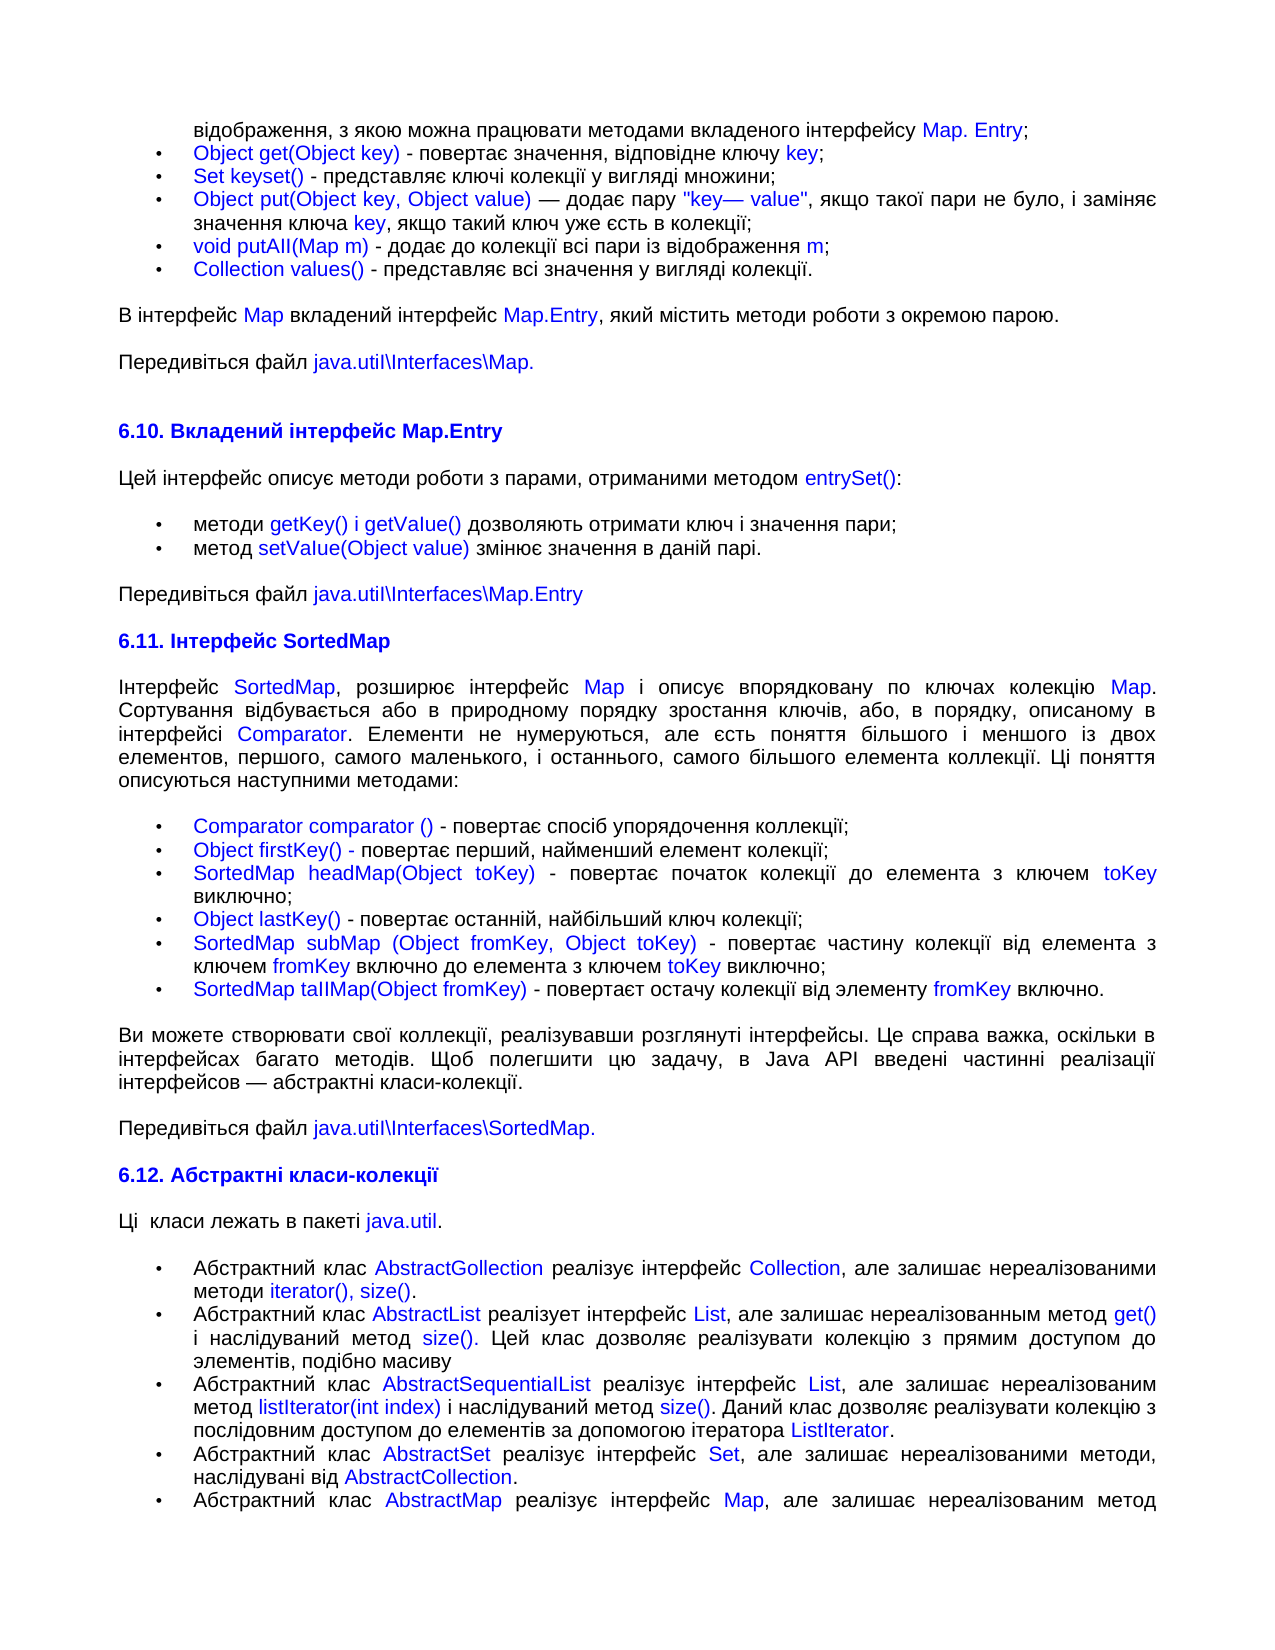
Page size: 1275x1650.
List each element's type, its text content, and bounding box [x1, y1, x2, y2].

text Передивіться файл java.utiІ\Interfaces\Map.Entry [118, 583, 1157, 606]
list методи getKey() і getVaІue() дозволяють отримати ключ і значення пари; [156, 513, 1157, 536]
text В інтерфейс Мар вкладений інтерфейс Map.Entry, який містить методи роботи з окремою парою. [118, 304, 1157, 327]
text 6.10. Вкладений інтерфейс Map.Entry [118, 420, 1157, 443]
text Ви можете створювати свої коллекції, реалізувавши розглянуті інтерфейсы. Це справа важка, оскільки в інтерфейсах багато методів. Щоб полегшити цю задачу, в Java API введені частинні реалізації інтерфейсов — абстрактні класи-колекції. [118, 1024, 1157, 1094]
list SоrtedMap subMap (Object fromKey, Object toKey) - повертає частину колекції від елемента з ключем fromKey включно до елемента з ключем toKey виключно; [156, 931, 1157, 978]
list метод setVaІue(Оbject value) змінює значення в даній парі. [156, 536, 1157, 559]
text Цей інтерфейс описує методи роботи з парами, отриманими методом entrySet(): [118, 467, 1157, 490]
list Соllection values() - представляє всі значення у вигляді колекції. [156, 257, 1157, 281]
list SortedMap taІІMap(Оbject fromKey) - повертаєт остачу колекції від элементу fromKey включно. [156, 978, 1157, 1001]
list Абстрактний клас AbstractSet реалізує інтерфейс Set, але залишає нереалізованими методи, наслідувані від AbstractCollection. [156, 1442, 1157, 1489]
list відображення, з якою можна працювати методами вкладеного інтерфейсу Map. Entry; [156, 118, 1157, 141]
list Абстрактний клас AbstractList реалізует інтерфейс List, але залишає нереалізованным метод get() і наслідуваний метод size(). Цей клас дозволяє реалізувати колекцію з прямим доступом до элементів, подібно масиву [156, 1303, 1157, 1372]
list Абстрактний клас AbstractGollection реалізує інтерфейс Collection, але залишає нереалізованими методи iterator(), size(). [156, 1256, 1157, 1303]
list Оbject get(Object key) - повертає значення, відповідне ключу key; [156, 141, 1157, 164]
list Сomparator comparator () - повертає спосіб упорядочення коллекції; [156, 815, 1157, 838]
text Передивіться файл java.utiІ\Interfaces\Map. [118, 350, 1157, 374]
list Object put(Object key, Object value) — додає пару "key— value", якщо такої пари не було, і заміняє значення ключа key, якщо такий ключ уже єсть в колекції; [156, 188, 1157, 234]
list SortedMap headMap(Object toKey) - повертає початок колекції до елемента з ключем toKey виключно; [156, 861, 1157, 908]
text Передивіться файл java.utiІ\Interfaces\SortedMap. [118, 1117, 1157, 1140]
list Абстрактний клас AbstractMap реалізує інтерфейс Map, але залишає нереалізованим метод [156, 1489, 1157, 1512]
text 6.11. Інтерфейс SortedMap [118, 629, 1157, 652]
list Set keyset() - представляє ключі колекції у вигляді множини; [156, 164, 1157, 188]
list void putAІІ(Map m) - додає до колекції всі пари із відображення m; [156, 234, 1157, 257]
text Інтерфейс SortedMap, розширює інтерфейс Map і описує впорядковану по ключах колекцію Мар. Сортування відбувається або в природному порядку зростання ключів, або, в порядку, описаному в інтерфейсі Comparator. Елементи не нумеруються, але єсть поняття більшого і меншого із двох елементов, першого, самого маленького, і останнього, самого більшого елемента коллекції. Ці поняття описуються наступними методами: [118, 676, 1157, 792]
text 6.12. Абстрактні класи-колекції [118, 1163, 1157, 1187]
text Ці класи лежать в пакеті java.util. [118, 1210, 1157, 1233]
list Оbject lastKey() - повертає останній, найбільший ключ колекції; [156, 908, 1157, 931]
list Абстрактний клас AbstractSequеntіаІList реалізує інтерфейс List, але залишає нереалізованим метод listІterator(іnt index) і наслідуваний метод size(). Даний клас дозволяє реалізувати колекцію з послідовним доступом до елементів за допомогою ітератора ListІterator. [156, 1372, 1157, 1442]
list Оbject firstKey() - повертає перший, найменший елемент колекції; [156, 838, 1157, 861]
